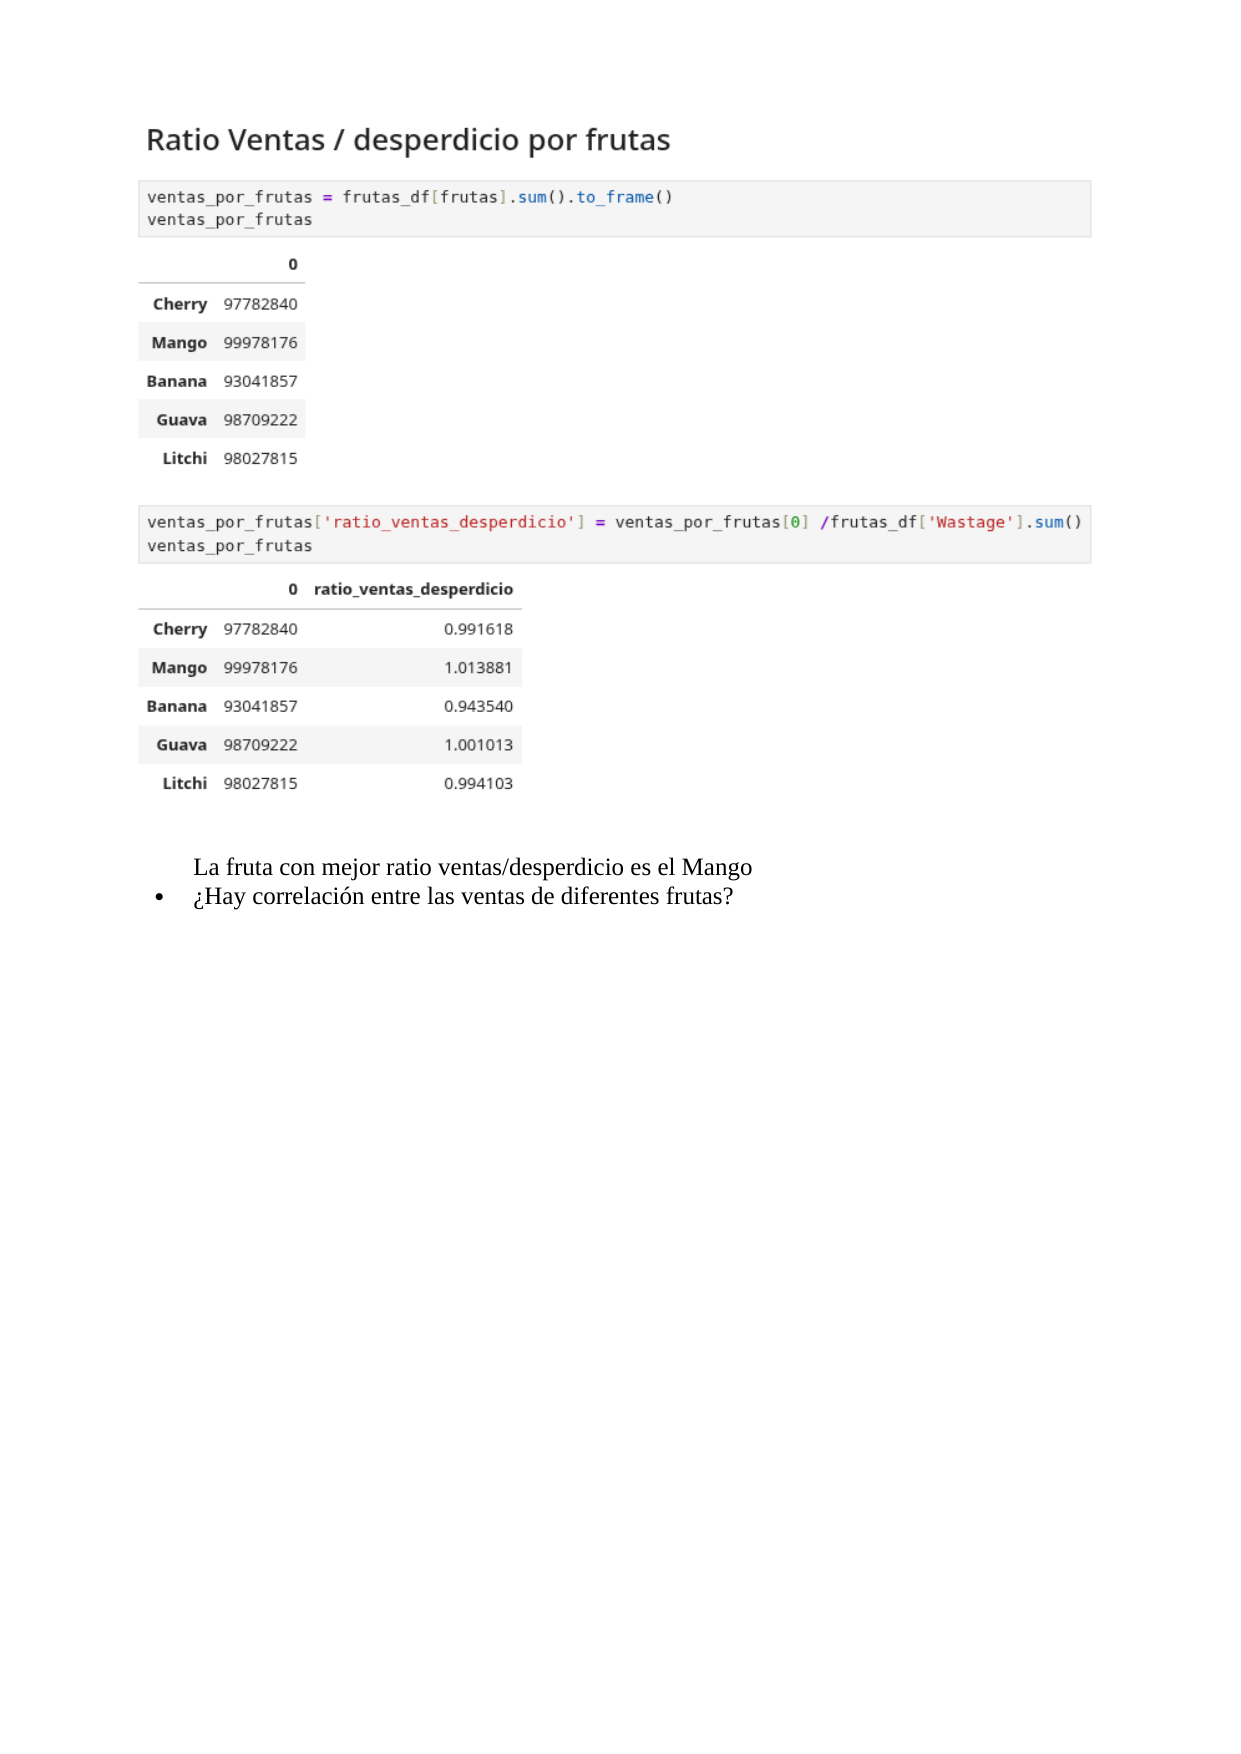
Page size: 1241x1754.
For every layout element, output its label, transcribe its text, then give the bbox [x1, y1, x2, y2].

picture [136, 118, 1104, 824]
list La fruta con mejor ratio ventas/desperdicio es el Mango [156, 852, 1122, 881]
list ¿Hay correlación entre las ventas de diferentes frutas? [156, 881, 1122, 909]
